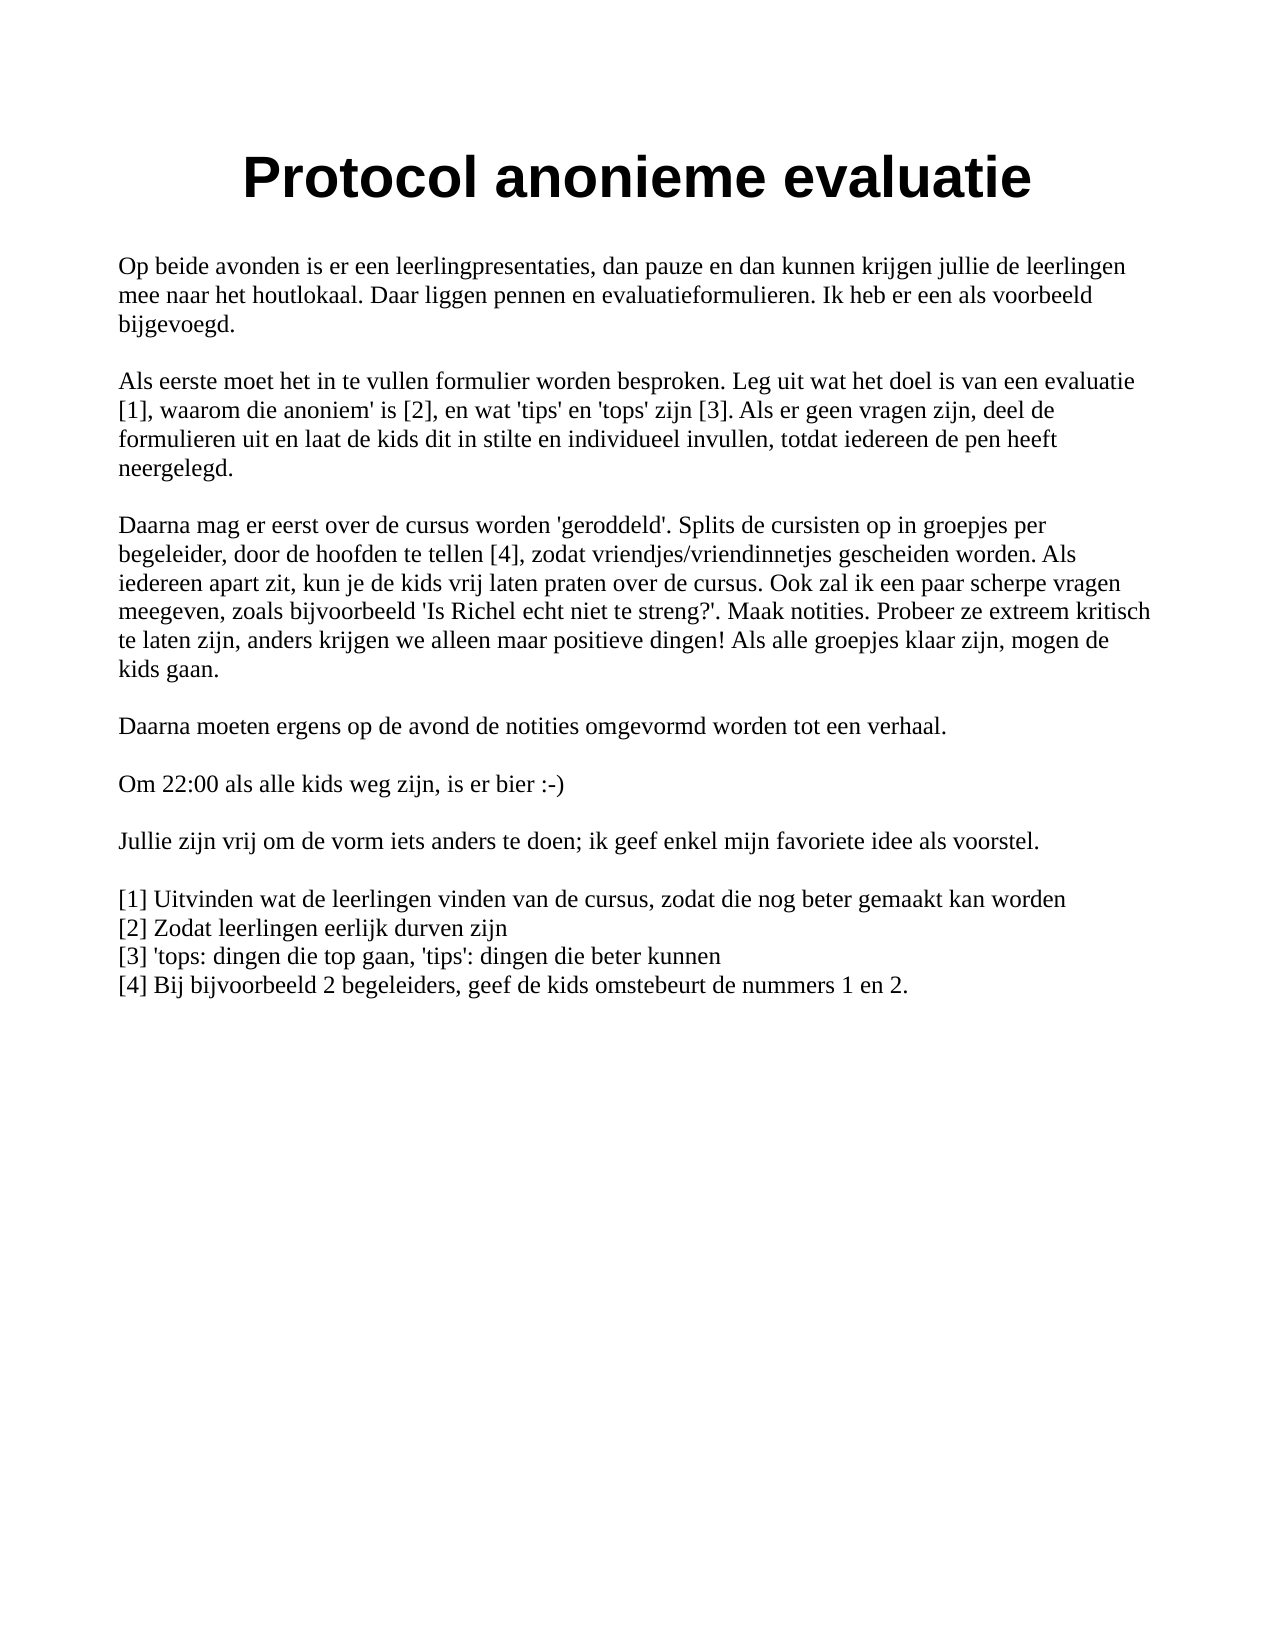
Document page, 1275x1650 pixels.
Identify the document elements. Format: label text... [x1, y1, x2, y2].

text Daarna moeten ergens op de avond de notities omgevormd worden tot een verhaal. [118, 711, 1157, 740]
text mee naar het houtlokaal. Daar liggen pennen en evaluatieformulieren. Ik heb er een als voorbeeld bijgevoegd. [118, 280, 1157, 338]
text Op beide avonden is er een leerlingpresentaties, dan pauze en dan kunnen krijgen jullie de leerlingen [118, 251, 1157, 280]
text [2] Zodat leerlingen eerlijk durven zijn [118, 913, 1157, 941]
title Protocol anonieme evaluatie [118, 143, 1157, 210]
text [1] Uitvinden wat de leerlingen vinden van de cursus, zodat die nog beter gemaakt kan worden [118, 884, 1157, 913]
text [3] 'tops: dingen die top gaan, 'tips': dingen die beter kunnen [118, 941, 1157, 970]
text [4] Bij bijvoorbeeld 2 begeleiders, geef de kids omstebeurt de nummers 1 en 2. [118, 970, 1157, 999]
text Jullie zijn vrij om de vorm iets anders te doen; ik geef enkel mijn favoriete idee als voorstel. [118, 826, 1157, 855]
text Daarna mag er eerst over de cursus worden 'geroddeld'. Splits de cursisten op in groepjes per begeleider, door de hoofden te tellen [4], zodat vriendjes/vriendinnetjes gescheiden worden. Als iedereen apart zit, kun je de kids vrij laten praten over de cursus. Ook zal ik een paar scherpe vragen meegeven, zoals bijvoorbeeld 'Is Richel echt niet te streng?'. Maak notities. Probeer ze extreem kritisch te laten zijn, anders krijgen we alleen maar positieve dingen! Als alle groepjes klaar zijn, mogen de kids gaan. [118, 510, 1157, 683]
text Om 22:00 als alle kids weg zijn, is er bier :-) [118, 769, 1157, 798]
text Als eerste moet het in te vullen formulier worden besproken. Leg uit wat het doel is van een evaluatie [1], waarom die anoniem' is [2], en wat 'tips' en 'tops' zijn [3]. Als er geen vragen zijn, deel de formulieren uit en laat de kids dit in stilte en individueel invullen, totdat iedereen de pen heeft neergelegd. [118, 366, 1157, 481]
